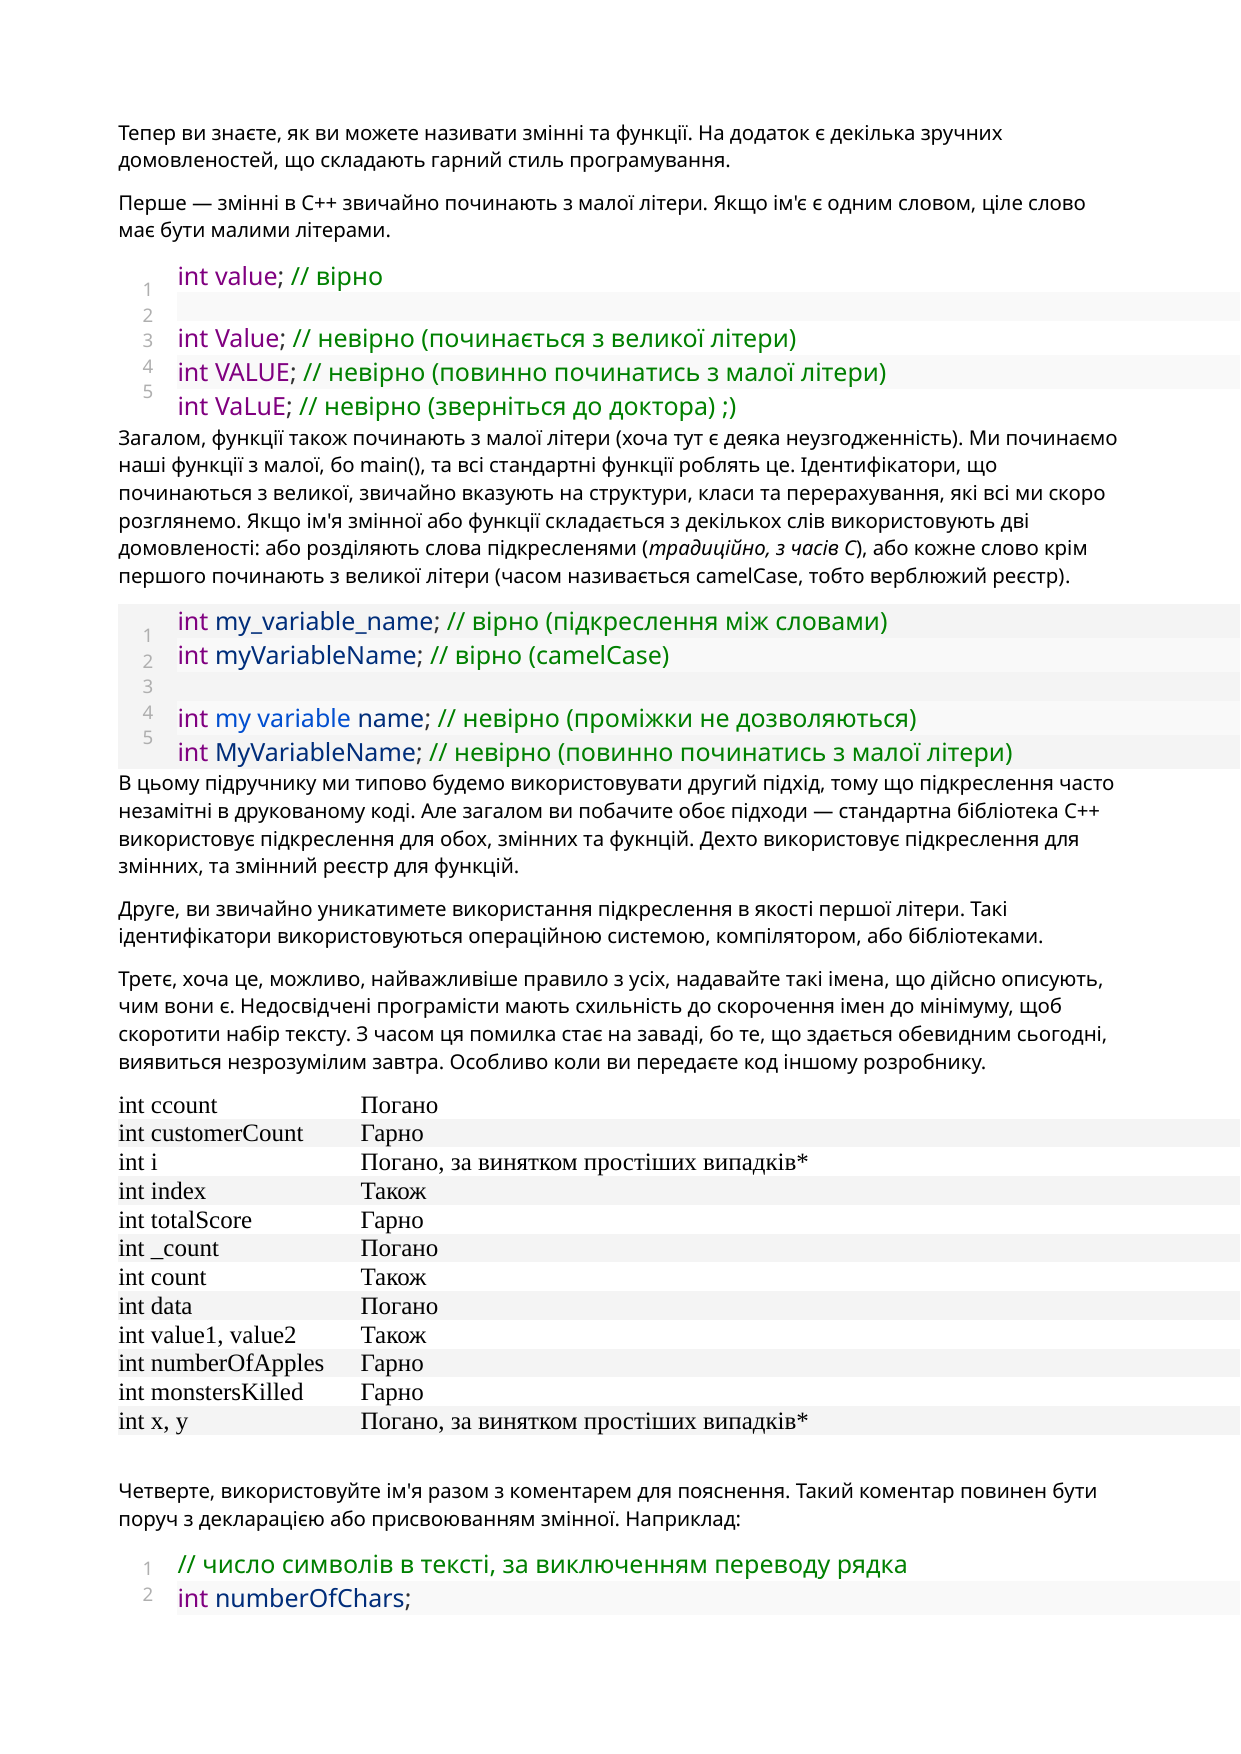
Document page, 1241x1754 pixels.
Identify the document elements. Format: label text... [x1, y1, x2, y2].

table_cell Також [360, 1176, 1240, 1205]
table_cell int monstersKilled [118, 1377, 360, 1406]
table_cell int numberOfApples [118, 1349, 360, 1377]
table_header int value; // вірно int Value; // невірно (починається з великої літери) int VALUE; // невірно (повинно починатись з малої літери) int VaLuE; // невірно (зверніться до доктора) ;) [177, 258, 1240, 292]
table_header 1 2 3 4 5 [118, 258, 177, 423]
table_header Погано [360, 1090, 1240, 1118]
table_header // число символів в тексті, за виключенням переводу рядка int numberOfChars; [177, 1547, 1240, 1581]
table_header int ccount [118, 1090, 360, 1118]
table_cell Погано, за винятком простіших випадків* [360, 1147, 1240, 1176]
table_header int value; // вірно int Value; // невірно (починається з великої літери) int VALUE; // невірно (повинно починатись з малої літери) int VaLuE; // невірно (зверніться до доктора) ;) [177, 389, 1240, 423]
table_cell Також [360, 1262, 1240, 1291]
table_cell int customerCount [118, 1119, 360, 1147]
text Загалом, функції також починають з малої літери (хоча тут є деяка неузгодженність). Ми починаємо наші функції з малої, бо main(), та всі стандартні функції роблять це. Ідентифікатори, що починаються з великої, звичайно вказують на структури, класи та перерахування, які всі ми скоро розглянемо. Якщо ім'я змінної або функції складається з декількох слів використовують дві домовленості: або розділяють слова підкресленями (традиційно, з часів С), або кожне слово крім першого починають з великої літери (часом називається camelCase, тобто верблюжий реєстр). [118, 423, 1122, 589]
table_cell int index [118, 1176, 360, 1205]
table_header int my_variable_name; // вірно (підкреслення між словами) int myVariableName; // вірно (camelCase) int my variable name; // невірно (проміжки не дозволяються) int MyVariableName; // невірно (повинно починатись з малої літери) [177, 604, 1240, 638]
table_cell int i [118, 1147, 360, 1176]
table_cell int x, y [118, 1406, 360, 1435]
table_cell Також [360, 1320, 1240, 1348]
text В цьому підручнику ми типово будемо використовувати другий підхід, тому що підкреслення часто незамітні в друкованому коді. Але загалом ви побачите обоє підходи — стандартна бібліотека C++ використовує підкреслення для обох, змінних та фукнцій. Дехто використовує підкреслення для змінних, та змінний реєстр для функцій. [118, 769, 1122, 880]
table_cell int data [118, 1291, 360, 1320]
table_header 1 2 [118, 1547, 177, 1615]
table_cell Гарно [360, 1377, 1240, 1406]
table_cell Погано [360, 1234, 1240, 1262]
table_cell Гарно [360, 1205, 1240, 1233]
table_header 1 2 3 4 5 [118, 604, 177, 769]
table_header int value; // вірно int Value; // невірно (починається з великої літери) int VALUE; // невірно (повинно починатись з малої літери) int VaLuE; // невірно (зверніться до доктора) ;) [177, 321, 1240, 355]
table_cell int totalScore [118, 1205, 360, 1233]
text Перше — змінні в C++ звичайно починають з малої літери. Якщо ім'є є одним словом, ціле слово має бути малими літерами. [118, 188, 1122, 243]
table_header int my_variable_name; // вірно (підкреслення між словами) int myVariableName; // вірно (camelCase) int my variable name; // невірно (проміжки не дозволяються) int MyVariableName; // невірно (повинно починатись з малої літери) [177, 672, 1240, 701]
table_cell Погано, за винятком простіших випадків* [360, 1406, 1240, 1435]
text Четверте, використовуйте ім'я разом з коментарем для пояснення. Такий коментар повинен бути поруч з декларацією або присвоюванням змінної. Наприклад: [118, 1477, 1122, 1532]
text Третє, хоча це, можливо, найважливіше правило з усіх, надавайте такі імена, що дійсно описують, чим вони є. Недосвідчені програмісти мають схильність до скорочення імен до мінімуму, щоб скоротити набір тексту. З часом ця помилка стає на заваді, бо те, що здається обевидним сьогодні, виявиться незрозумілим завтра. Особливо коли ви передаєте код іншому розробнику. [118, 964, 1122, 1075]
table_cell int _count [118, 1234, 360, 1262]
table_cell int value1, value2 [118, 1320, 360, 1348]
table_cell Погано [360, 1291, 1240, 1320]
table_cell Гарно [360, 1119, 1240, 1147]
table_header int my_variable_name; // вірно (підкреслення між словами) int myVariableName; // вірно (camelCase) int my variable name; // невірно (проміжки не дозволяються) int MyVariableName; // невірно (повинно починатись з малої літери) [177, 735, 1240, 769]
table_cell int count [118, 1262, 360, 1291]
table_cell Гарно [360, 1349, 1240, 1377]
text Тепер ви знаєте, як ви можете називати змінні та функції. На додаток є декілька зручних домовленостей, що складають гарний стиль програмування. [118, 118, 1122, 173]
text Друге, ви звичайно уникатимете використання підкреслення в якості першої літери. Такі ідентифікатори використовуються операційною системою, компілятором, або бібліотеками. [118, 894, 1122, 950]
